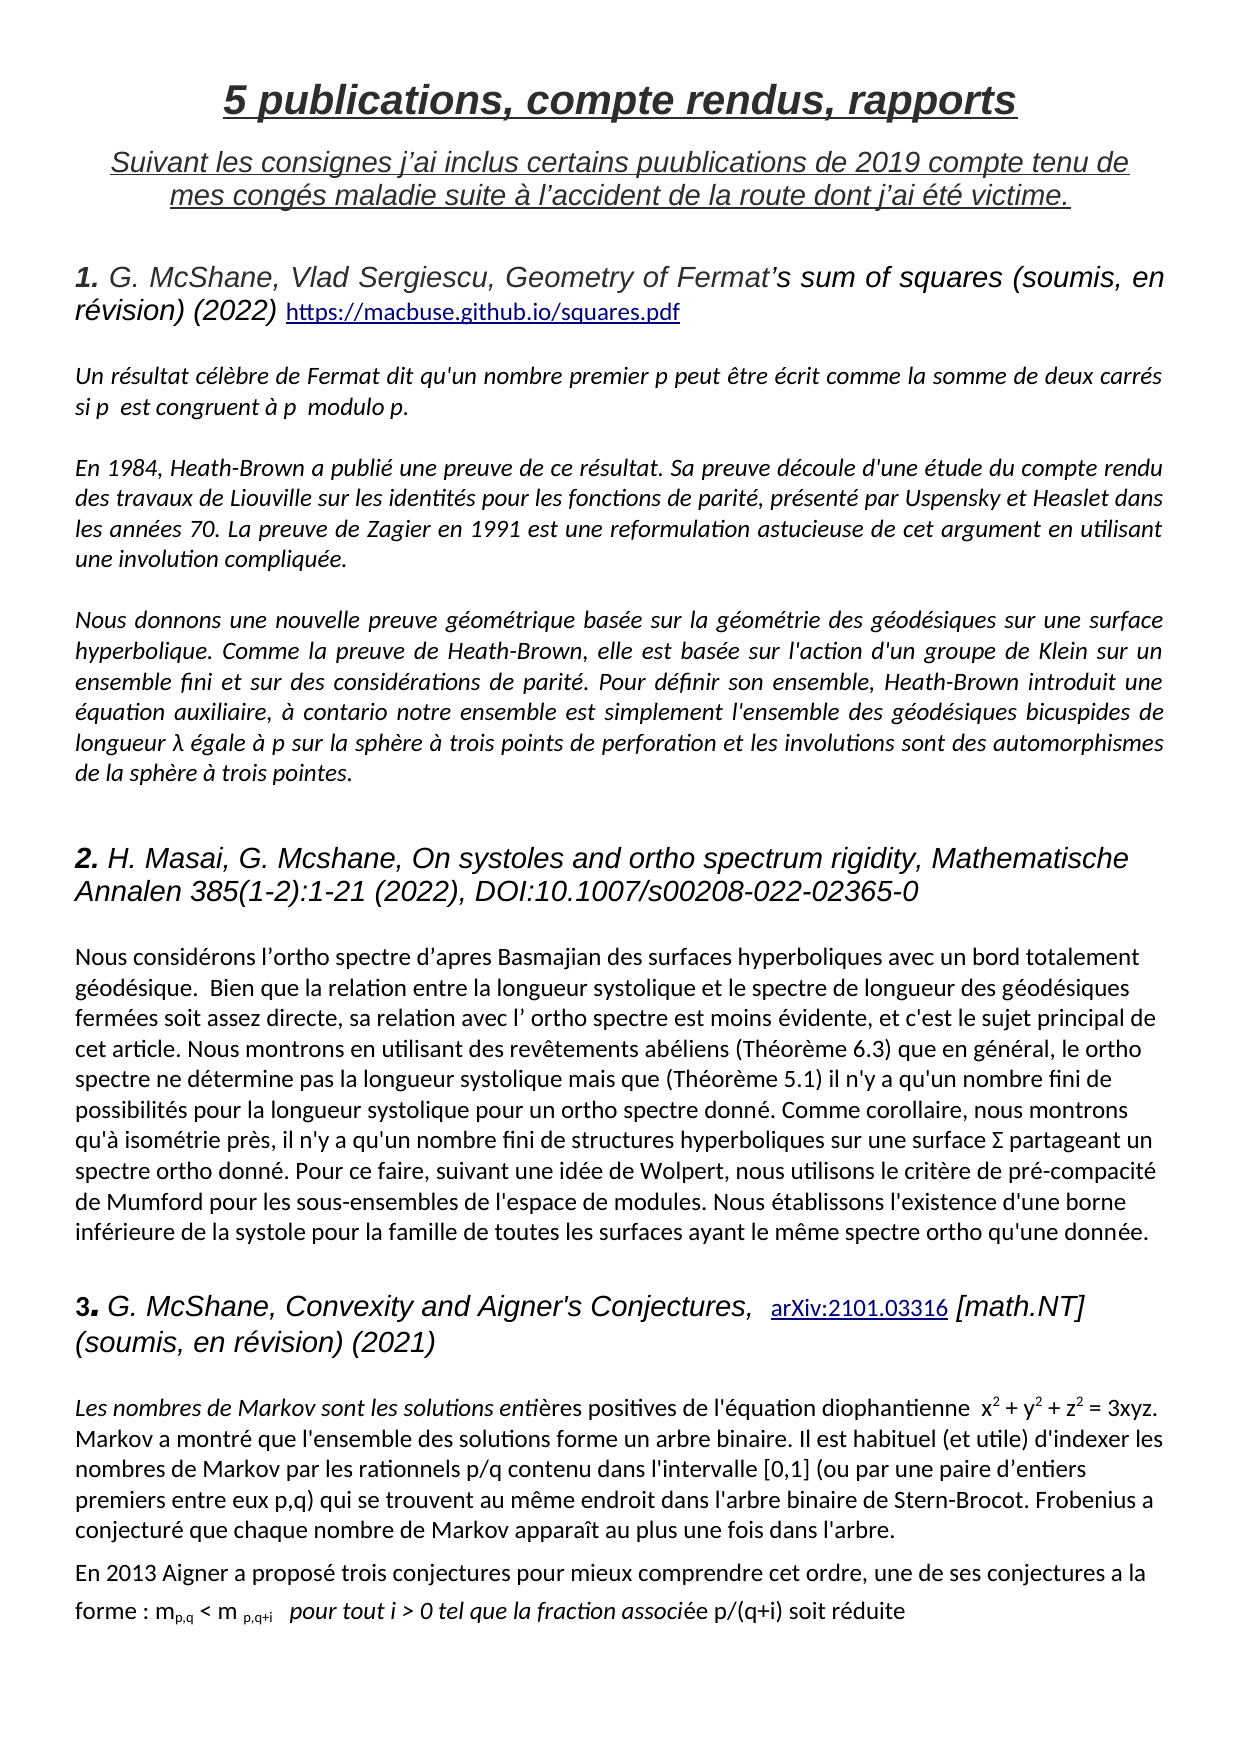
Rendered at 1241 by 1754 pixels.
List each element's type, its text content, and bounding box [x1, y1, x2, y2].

text Nous donnons une nouvelle preuve géométrique basée sur la géométrie des géodésiques sur une surface hyperbolique. Comme la preuve de Heath-Brown, elle est basée sur l'action d'un groupe de Klein sur un ensemble fini et sur des considérations de parité. Pour définir son ensemble, Heath-Brown introduit une équation auxiliaire, à contario notre ensemble est simplement l'ensemble des géodésiques bicuspides de longueur λ égale à p sur la sphère à trois points de perforation et les involutions sont des automorphismes de la sphère à trois pointes. [75, 604, 1165, 788]
text 2. H. Masai, G. Mcshane, On systoles and ortho spectrum rigidity, Mathematische Annalen 385(1-2):1-21 (2022), DOI:10.1007/s00208-022-02365-0 Nous considérons l’ortho spectre d’apres Basmajian des surfaces hyperboliques avec un bord totalement géodésique. Bien que la relation entre la longueur systolique et le spectre de longueur des géodésiques fermées soit assez directe, sa relation avec l’ ortho spectre est moins évidente, et c'est le sujet principal de cet article. Nous montrons en utilisant des revêtements abéliens (Théorème 6.3) que en général, le ortho spectre ne détermine pas la longueur systolique mais que (Théorème 5.1) il n'y a qu'un nombre fini de possibilités pour la longueur systolique pour un ortho spectre donné. Comme corollaire, nous montrons qu'à isométrie près, il n'y a qu'un nombre fini de structures hyperboliques sur une surface Σ partageant un spectre ortho donné. Pour ce faire, suivant une idée de Wolpert, nous utilisons le critère de pré-compacité de Mumford pour les sous-ensembles de l'espace de modules. Nous établissons l'existence d'une borne inférieure de la systole pour la famille de toutes les surfaces ayant le même spectre ortho qu'une donnée. 3. G. McShane, Convexity and Aigner's Conjectures, arXiv:2101.03316 [math.NT] (soumis, en révision) (2021) Les nombres de Markov sont les solutions entières positives de l'équation diophantienne x2 + y2 + z2 = 3xyz. Markov a montré que l'ensemble des solutions forme un arbre binaire. Il est habituel (et utile) d'indexer les nombres de Markov par les rationnels p/q contenu dans l'intervalle [0,1] (ou par une paire d’entiers premiers entre eux p,q) qui se trouvent au même endroit dans l'arbre binaire de Stern-Brocot. Frobenius a conjecturé que chaque nombre de Markov apparaît au plus une fois dans l'arbre. [75, 841, 1165, 1545]
text 5 publications, compte rendus, rapports [75, 75, 1165, 123]
text En 2013 Aigner a proposé trois conjectures pour mieux comprendre cet ordre, une de ses conjectures a la forme : mp,q < m p,q+i pour tout i > 0 tel que la fraction associée p/(q+i) soit réduite [75, 1557, 1165, 1664]
text En 1984, Heath-Brown a publié une preuve de ce résultat. Sa preuve découle d'une étude du compte rendu des travaux de Liouville sur les identités pour les fonctions de parité, présenté par Uspensky et Heaslet dans les années 70. La preuve de Zagier en 1991 est une reformulation astucieuse de cet argument en utilisant une involution compliquée. [75, 452, 1165, 574]
text Un résultat célèbre de Fermat dit qu'un nombre premier p peut être écrit comme la somme de deux carrés si p est congruent à p modulo p. [75, 360, 1165, 421]
text Suivant les consignes j’ai inclus certains puublications de 2019 compte tenu de mes congés maladie suite à l’accident de la route dont j’ai été victime. [75, 145, 1165, 260]
text 1. G. McShane, Vlad Sergiescu, Geometry of Fermat’s sum of squares (soumis, en révision) (2022) https://macbuse.github.io/squares.pdf [75, 260, 1165, 327]
